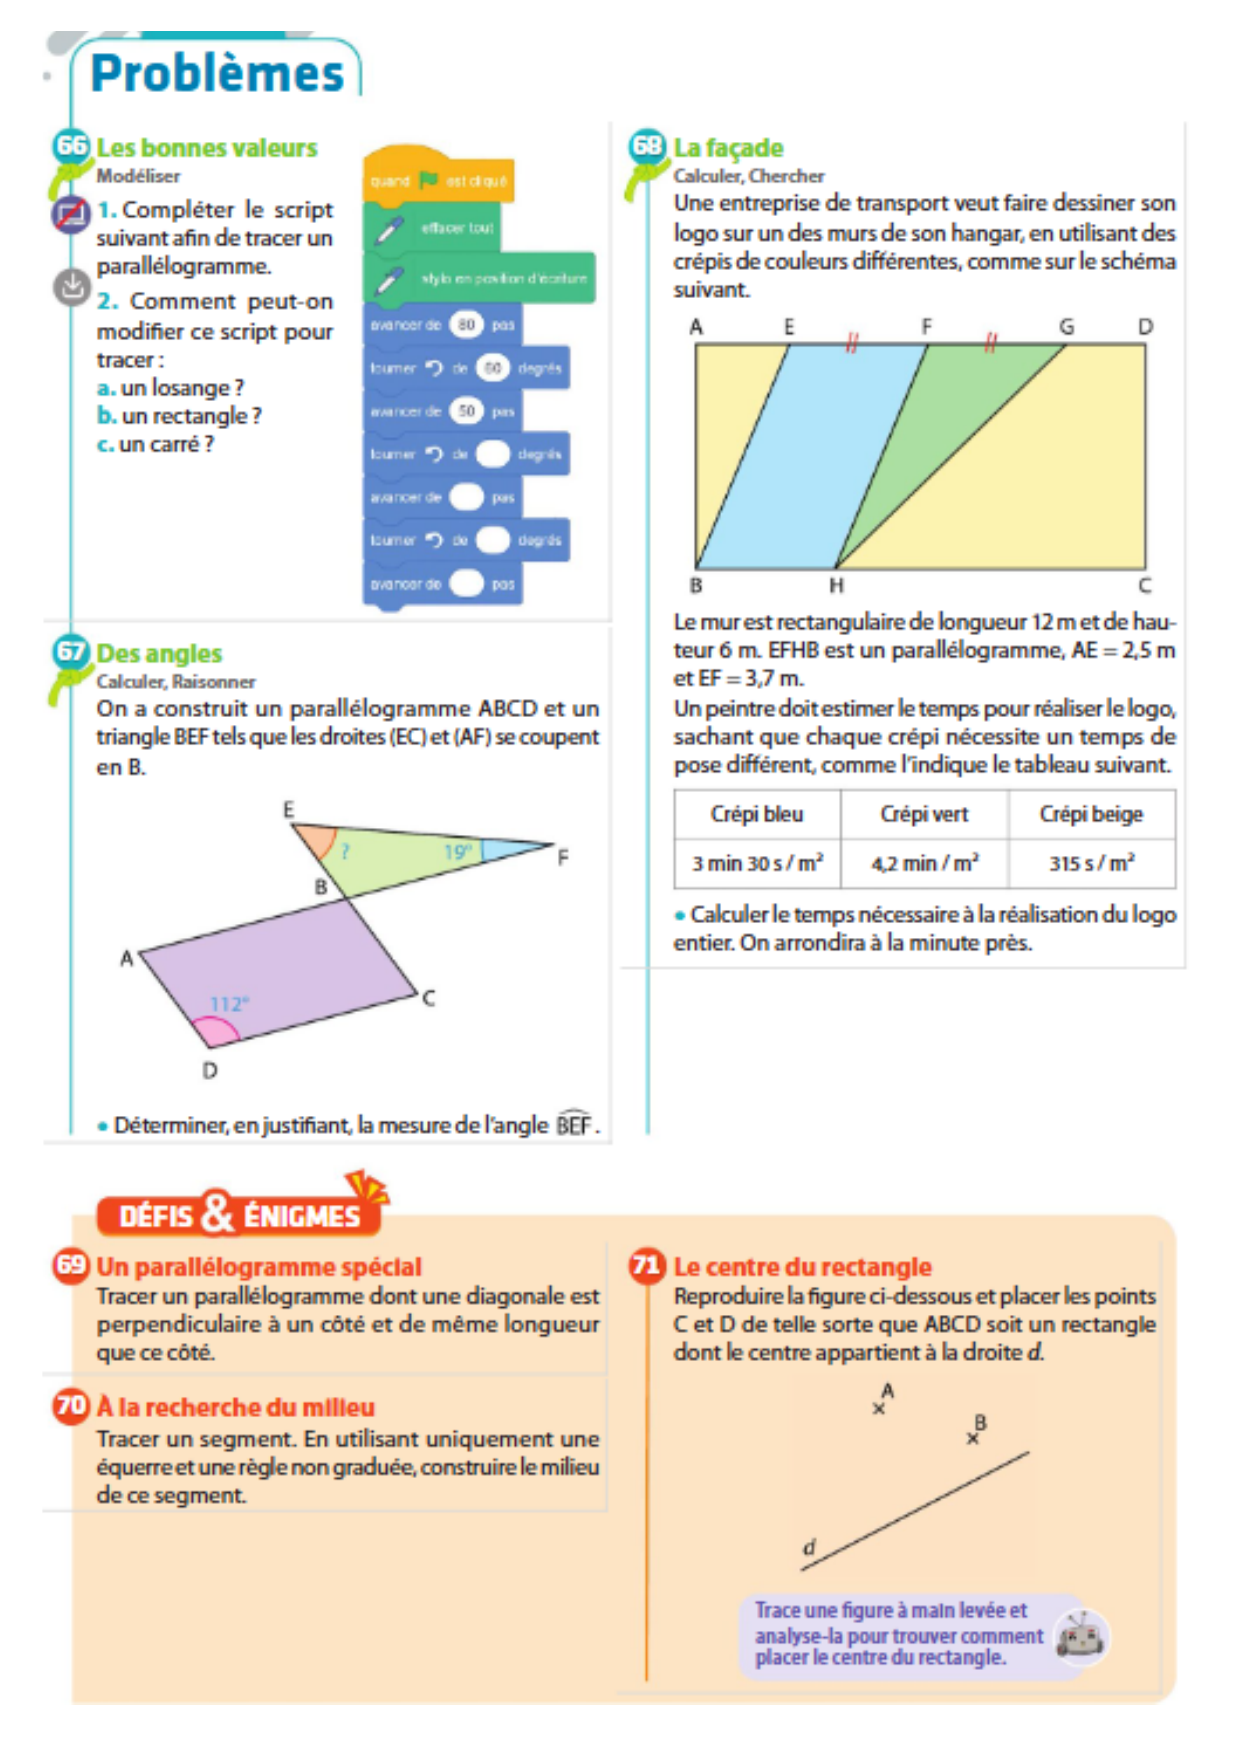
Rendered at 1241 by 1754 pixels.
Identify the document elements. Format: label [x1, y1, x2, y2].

picture [42, 31, 1194, 1705]
